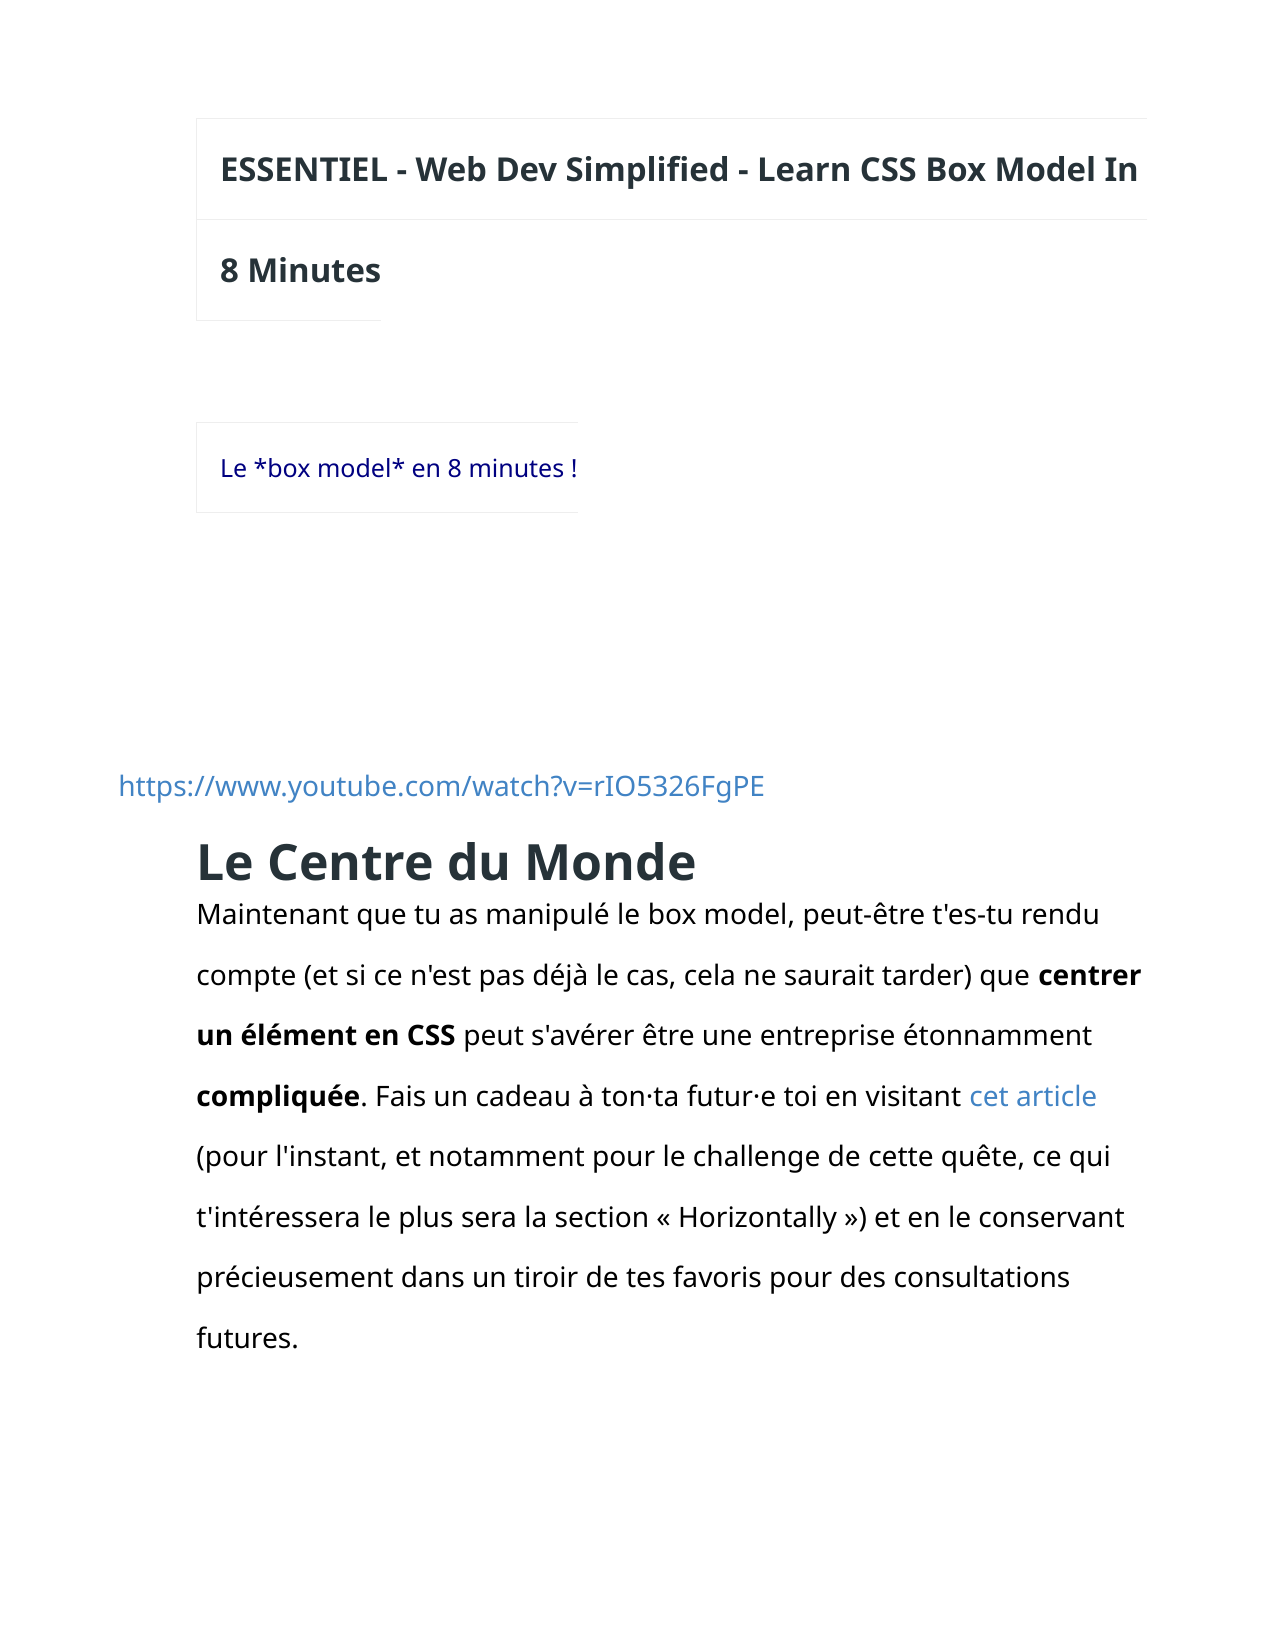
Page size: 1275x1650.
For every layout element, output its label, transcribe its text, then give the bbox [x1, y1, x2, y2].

subtitle Le Centre du Monde [196, 827, 1157, 895]
subtitle ESSENTIEL - Web Dev Simplified - Learn CSS Box Model In 8 Minutes [197, 118, 1157, 320]
text Maintenant que tu as manipulé le box model, peut-être t'es-tu rendu compte (et si ce n'est pas déjà le cas, cela ne saurait tarder) que centrer un élément en CSS peut s'avérer être une entreprise étonnamment compliquée. Fais un cadeau à ton·ta futur·e toi en visitant cet article (pour l'instant, et notamment pour le challenge de cette quête, ce qui t'intéressera le plus sera la section « Horizontally ») et en le conservant précieusement dans un tiroir de tes favoris pour des consultations futures. [196, 895, 1157, 1357]
text https://www.youtube.com/watch?v=rIO5326FgPE [118, 766, 1157, 804]
text Le *box model* en 8 minutes ! [197, 422, 1157, 512]
